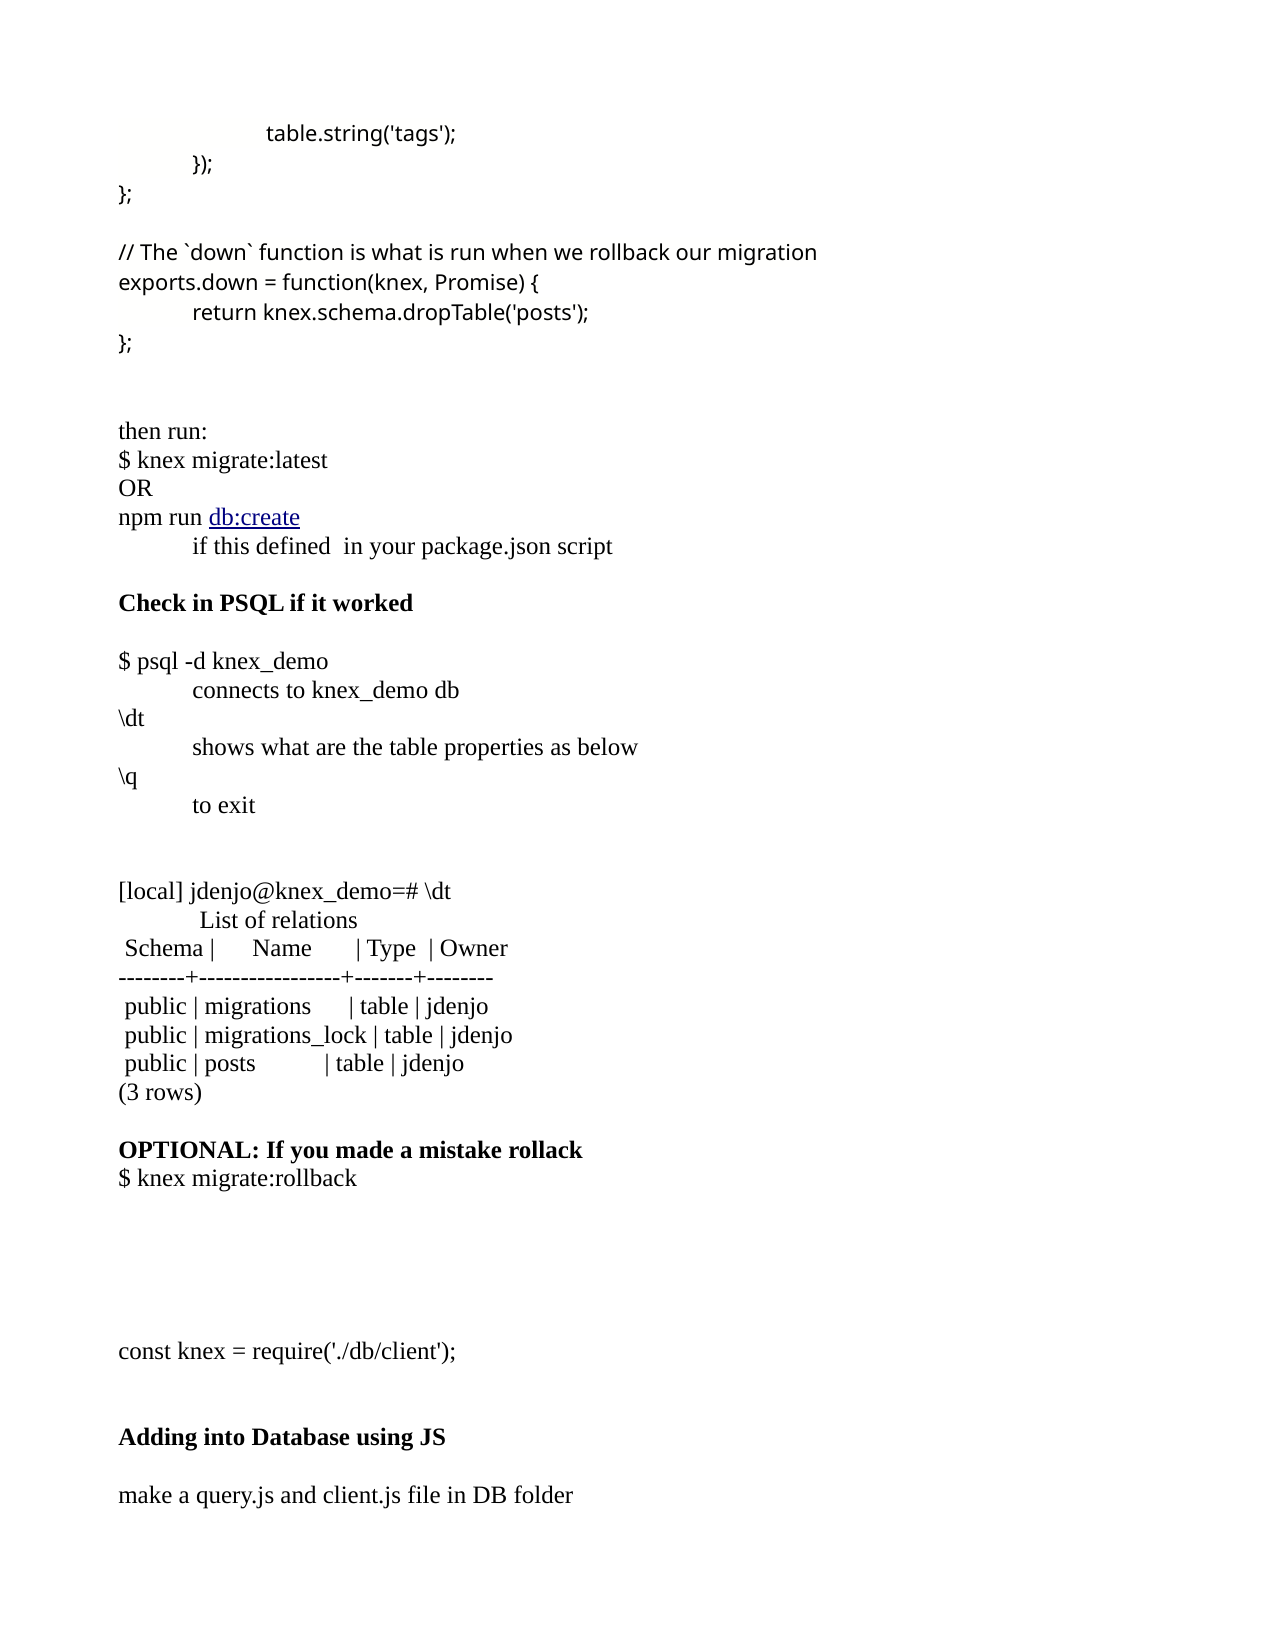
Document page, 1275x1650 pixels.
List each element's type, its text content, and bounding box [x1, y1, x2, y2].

text --------+-----------------+-------+-------- [118, 962, 1157, 991]
text make a query.js and client.js file in DB folder [118, 1480, 1157, 1508]
text }; [118, 178, 1157, 207]
text public | migrations | table | jdenjo [118, 991, 1157, 1020]
text to exit [118, 790, 1157, 818]
text shows what are the table properties as below [118, 732, 1157, 761]
text OPTIONAL: If you made a mistake rollack [118, 1135, 1157, 1163]
text }; [118, 327, 1157, 356]
text $ psql -d knex_demo [118, 646, 1157, 675]
text $ knex migrate:rollback [118, 1163, 1157, 1192]
text then run: [118, 416, 1157, 445]
text [local] jdenjo@knex_demo=# \dt [118, 876, 1157, 905]
text // The `down` function is what is run when we rollback our migration [118, 237, 1157, 267]
text const knex = require('./db/client'); [118, 1336, 1157, 1365]
text (3 rows) [118, 1077, 1157, 1106]
text \q [118, 761, 1157, 790]
text return knex.schema.dropTable('posts'); [118, 297, 1157, 327]
text OR [118, 473, 1157, 502]
text npm run db:create [118, 502, 1157, 531]
text table.string('tags'); [118, 118, 1157, 148]
text Check in PSQL if it worked [118, 588, 1157, 617]
text connects to knex_demo db [118, 675, 1157, 703]
text Adding into Database using JS [118, 1422, 1157, 1451]
text public | migrations_lock | table | jdenjo [118, 1020, 1157, 1048]
text if this defined in your package.json script [118, 531, 1157, 560]
text Schema | Name | Type | Owner [118, 933, 1157, 962]
text List of relations [118, 905, 1157, 933]
text $ knex migrate:latest [118, 445, 1157, 473]
text \dt [118, 703, 1157, 732]
text }); [118, 148, 1157, 178]
text public | posts | table | jdenjo [118, 1048, 1157, 1077]
text exports.down = function(knex, Promise) { [118, 267, 1157, 297]
